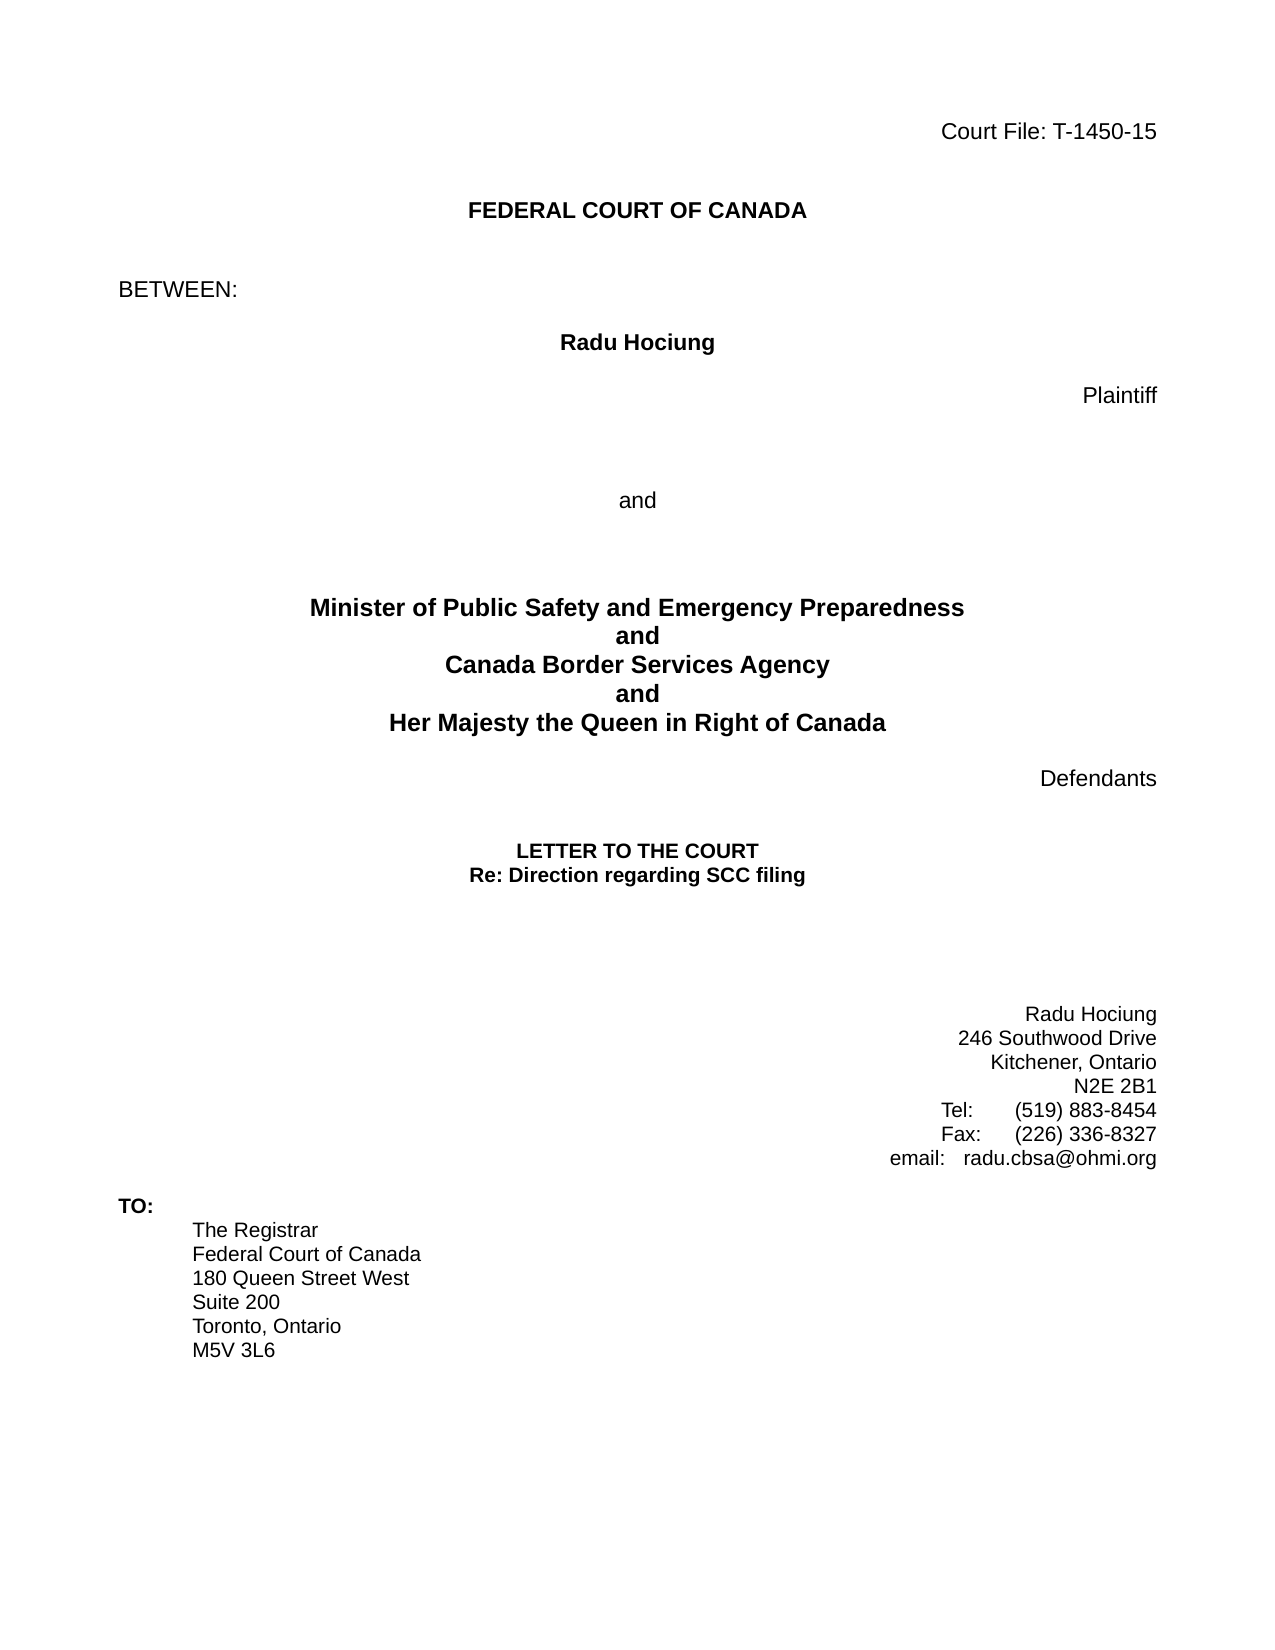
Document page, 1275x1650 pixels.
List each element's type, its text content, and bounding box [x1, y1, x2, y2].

text Toronto, Ontario [192, 1314, 1157, 1338]
text N2E 2B1 [193, 1074, 1157, 1098]
text Radu Hociung [118, 329, 1157, 355]
text 180 Queen Street West [192, 1266, 1157, 1290]
text Plaintiff [118, 382, 1157, 408]
text TO: [118, 1194, 1157, 1218]
text M5V 3L6 [192, 1338, 1157, 1362]
text Defendants [118, 765, 1157, 791]
text Kitchener, Ontario [193, 1050, 1157, 1074]
text BETWEEN: [118, 276, 1157, 303]
text 246 Southwood Drive [193, 1026, 1157, 1050]
text email: radu.cbsa@ohmi.org [118, 1146, 1157, 1170]
text Radu Hociung [118, 1002, 1157, 1026]
text The Registrar [192, 1218, 1157, 1242]
text and [118, 621, 1157, 650]
text LETTER TO THE COURT [118, 839, 1157, 863]
text Minister of Public Safety and Emergency Preparedness [118, 592, 1157, 621]
text Court File: T-1450-15 [118, 118, 1157, 144]
text Canada Border Services Agency [118, 650, 1157, 679]
text Fax: (226) 336-8327 [118, 1122, 1157, 1146]
text Federal Court of Canada [192, 1242, 1157, 1266]
text and [118, 679, 1157, 707]
text Her Majesty the Queen in Right of Canada [118, 707, 1157, 736]
text Re: Direction regarding SCC filing [118, 863, 1157, 887]
text FEDERAL COURT OF CANADA [118, 197, 1157, 223]
text Tel: (519) 883-8454 [118, 1098, 1157, 1122]
text Suite 200 [192, 1290, 1157, 1314]
text and [118, 487, 1157, 513]
